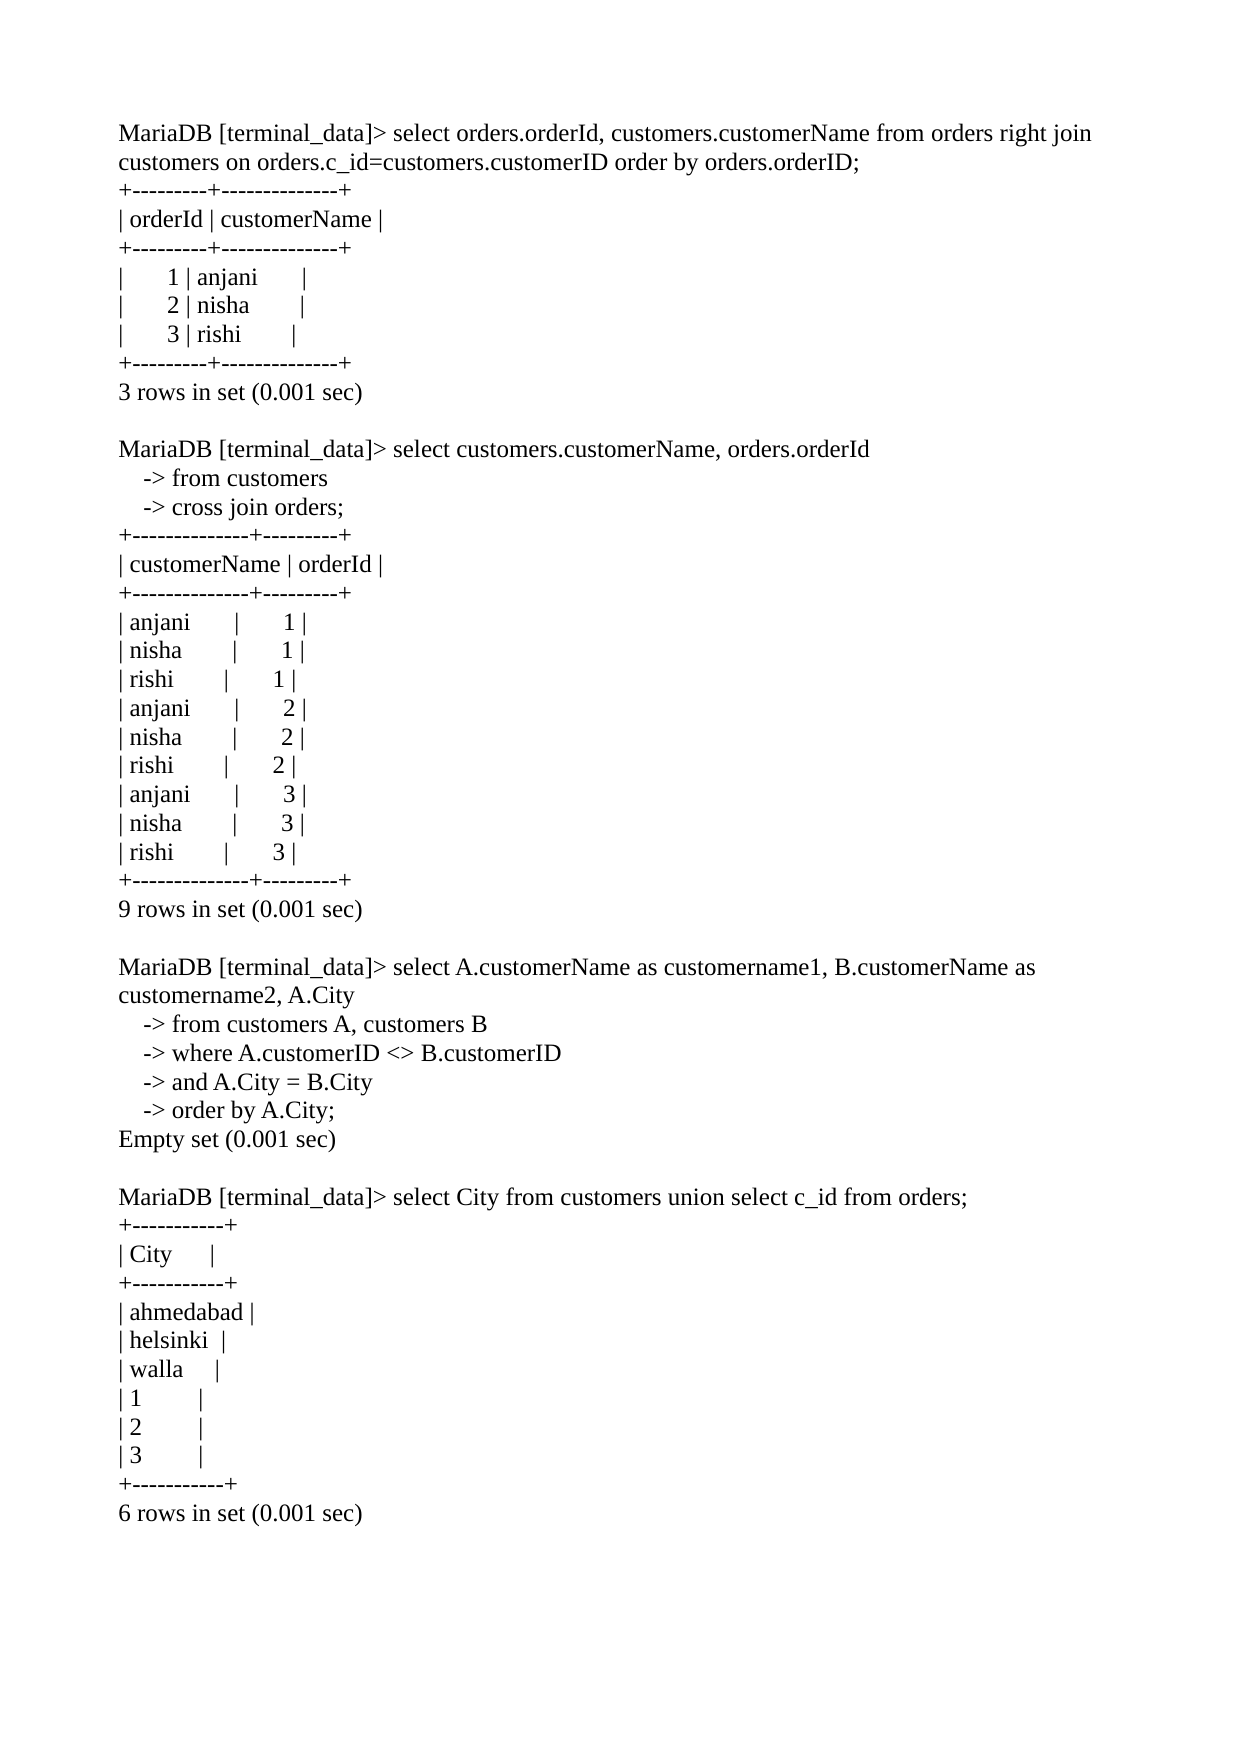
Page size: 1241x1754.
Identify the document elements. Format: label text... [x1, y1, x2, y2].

text | customerName | orderId | [118, 549, 1122, 578]
text | nisha | 3 | [118, 808, 1122, 837]
text | anjani | 2 | [118, 693, 1122, 722]
text -> where A.customerID <> B.customerID [118, 1038, 1122, 1067]
text | rishi | 1 | [118, 664, 1122, 693]
text -> order by A.City; [118, 1096, 1122, 1124]
text MariaDB [terminal_data]> select customers.customerName, orders.orderId [118, 434, 1122, 463]
text | City | [118, 1239, 1122, 1268]
text +---------+--------------+ [118, 233, 1122, 262]
text -> cross join orders; [118, 492, 1122, 521]
text | walla | [118, 1354, 1122, 1383]
text | helsinki | [118, 1326, 1122, 1354]
text | 1 | [118, 1383, 1122, 1412]
text | ahmedabad | [118, 1297, 1122, 1326]
text | 2 | nisha | [118, 291, 1122, 319]
text Empty set (0.001 sec) [118, 1124, 1122, 1153]
text | nisha | 1 | [118, 636, 1122, 664]
text 3 rows in set (0.001 sec) [118, 377, 1122, 406]
text | 3 | [118, 1441, 1122, 1469]
text 9 rows in set (0.001 sec) [118, 894, 1122, 923]
text -> from customers A, customers B [118, 1009, 1122, 1038]
text -> and A.City = B.City [118, 1067, 1122, 1096]
text MariaDB [terminal_data]> select A.customerName as customername1, B.customerName as customername2, A.City [118, 952, 1122, 1009]
text +---------+--------------+ [118, 348, 1122, 377]
text +--------------+---------+ [118, 866, 1122, 894]
text MariaDB [terminal_data]> select orders.orderId, customers.customerName from orders right join customers on orders.c_id=customers.customerID order by orders.orderID; [118, 118, 1122, 176]
text MariaDB [terminal_data]> select City from customers union select c_id from orders; [118, 1182, 1122, 1211]
text +---------+--------------+ [118, 176, 1122, 204]
text +--------------+---------+ [118, 521, 1122, 549]
text 6 rows in set (0.001 sec) [118, 1498, 1122, 1527]
text +-----------+ [118, 1268, 1122, 1297]
text | 3 | rishi | [118, 319, 1122, 348]
text | 1 | anjani | [118, 262, 1122, 291]
text | orderId | customerName | [118, 204, 1122, 233]
text +-----------+ [118, 1211, 1122, 1239]
text | rishi | 2 | [118, 751, 1122, 779]
text -> from customers [118, 463, 1122, 492]
text | anjani | 3 | [118, 779, 1122, 808]
text | anjani | 1 | [118, 607, 1122, 636]
text +-----------+ [118, 1469, 1122, 1498]
text | 2 | [118, 1412, 1122, 1441]
text | nisha | 2 | [118, 722, 1122, 751]
text +--------------+---------+ [118, 578, 1122, 607]
text | rishi | 3 | [118, 837, 1122, 866]
